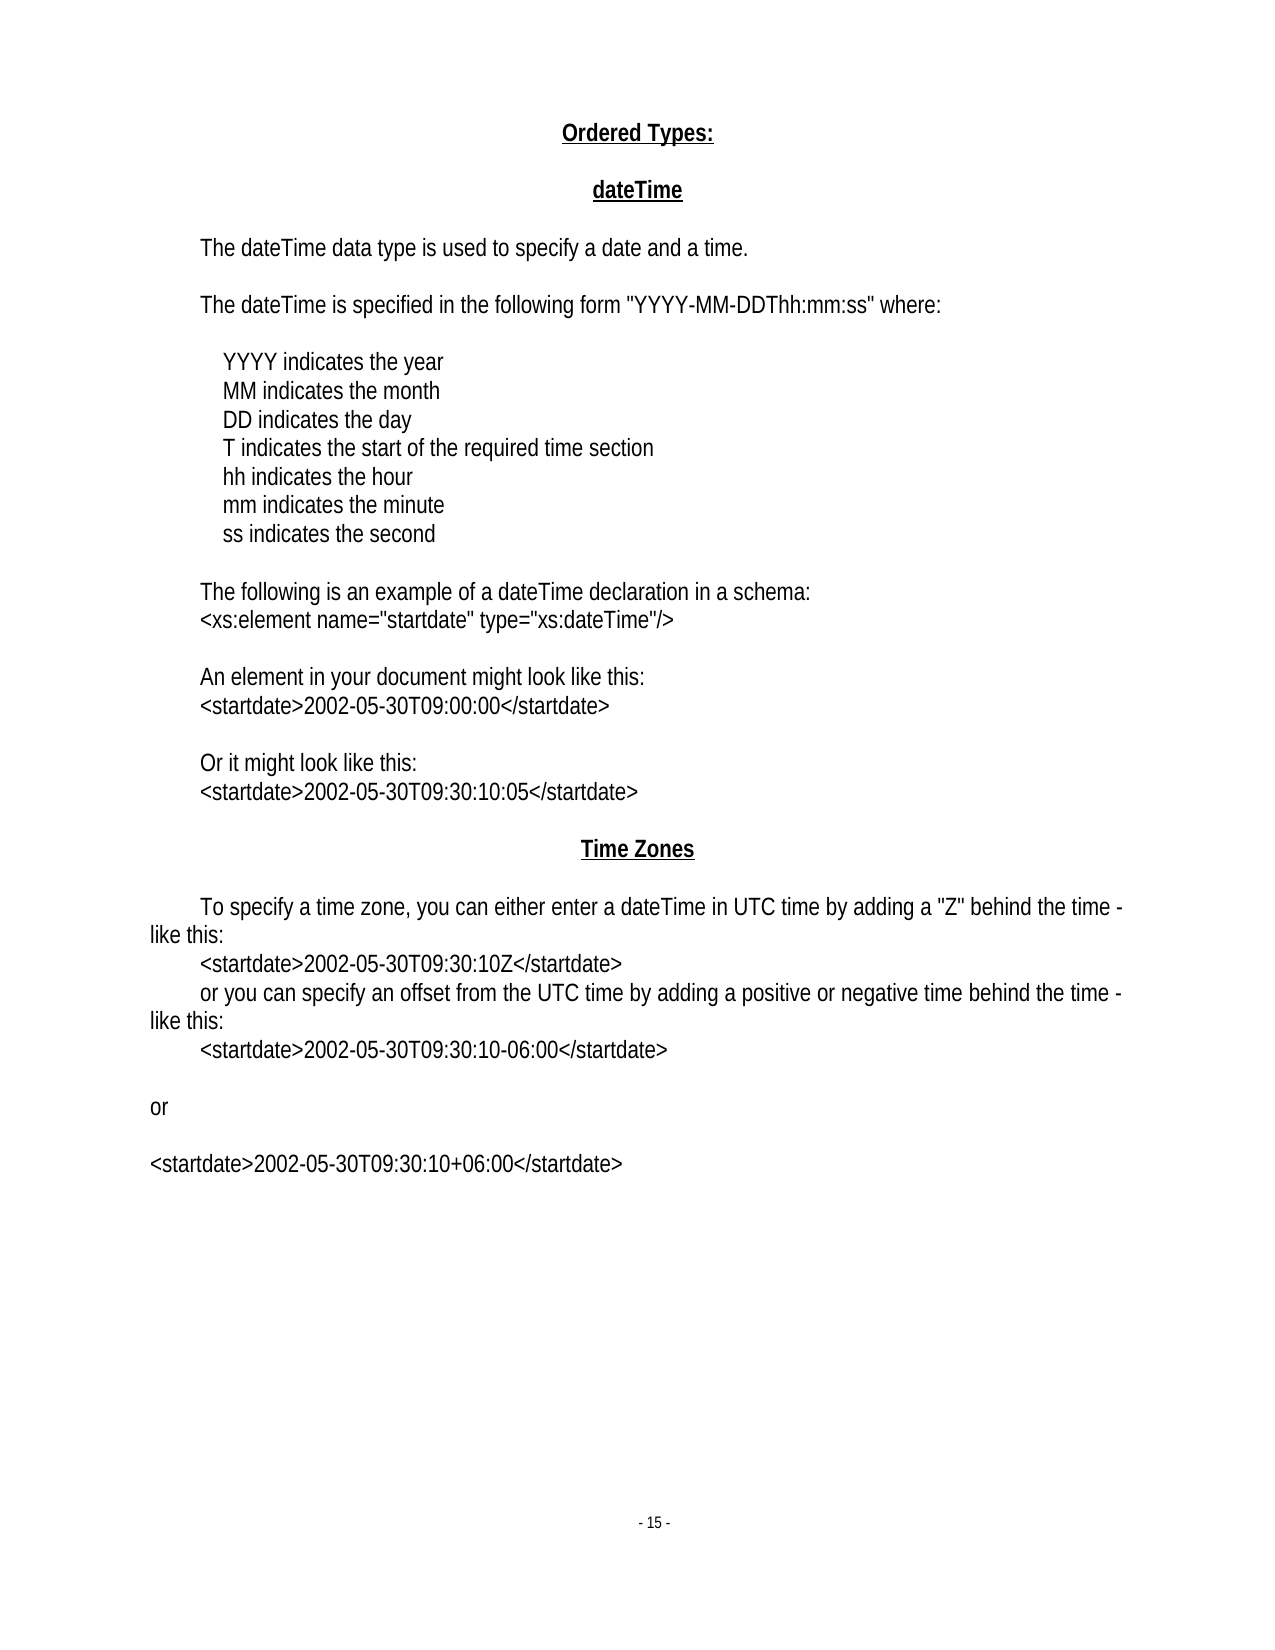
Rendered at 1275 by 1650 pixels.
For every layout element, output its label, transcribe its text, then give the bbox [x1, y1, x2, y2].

text YYYY indicates the year [150, 347, 1125, 376]
text mm indicates the minute [150, 491, 1125, 519]
text Or it might look like this: [150, 748, 1125, 777]
text T indicates the start of the required time section [150, 433, 1125, 462]
text An element in your document might look like this: [150, 662, 1125, 691]
text <startdate>2002-05-30T09:00:00</startdate> [150, 691, 1125, 720]
text The dateTime data type is used to specify a date and a time. [150, 233, 1125, 261]
text <startdate>2002-05-30T09:30:10:05</startdate> [150, 777, 1125, 806]
text <xs:element name="startdate" type="xs:dateTime"/> [150, 605, 1125, 634]
subtitle Time Zones [150, 834, 1125, 863]
text MM indicates the month [150, 376, 1125, 404]
text ss indicates the second [150, 519, 1125, 548]
text <startdate>2002-05-30T09:30:10-06:00</startdate> or <startdate>2002-05-30T09:30:10+06:00</startdate> [150, 1035, 1125, 1178]
text or you can specify an offset from the UTC time by adding a positive or negative time behind the time - like this: [150, 977, 1125, 1035]
text <startdate>2002-05-30T09:30:10Z</startdate> [150, 949, 1125, 977]
text hh indicates the hour [150, 462, 1125, 491]
text To specify a time zone, you can either enter a dateTime in UTC time by adding a "Z" behind the time - like this: [150, 892, 1125, 949]
text The dateTime is specified in the following form "YYYY-MM-DDThh:mm:ss" where: [150, 290, 1125, 319]
text DD indicates the day [150, 404, 1125, 433]
subtitle Ordered Types: [150, 118, 1125, 147]
subtitle dateTime [150, 175, 1125, 204]
text The following is an example of a dateTime declaration in a schema: [150, 576, 1125, 605]
